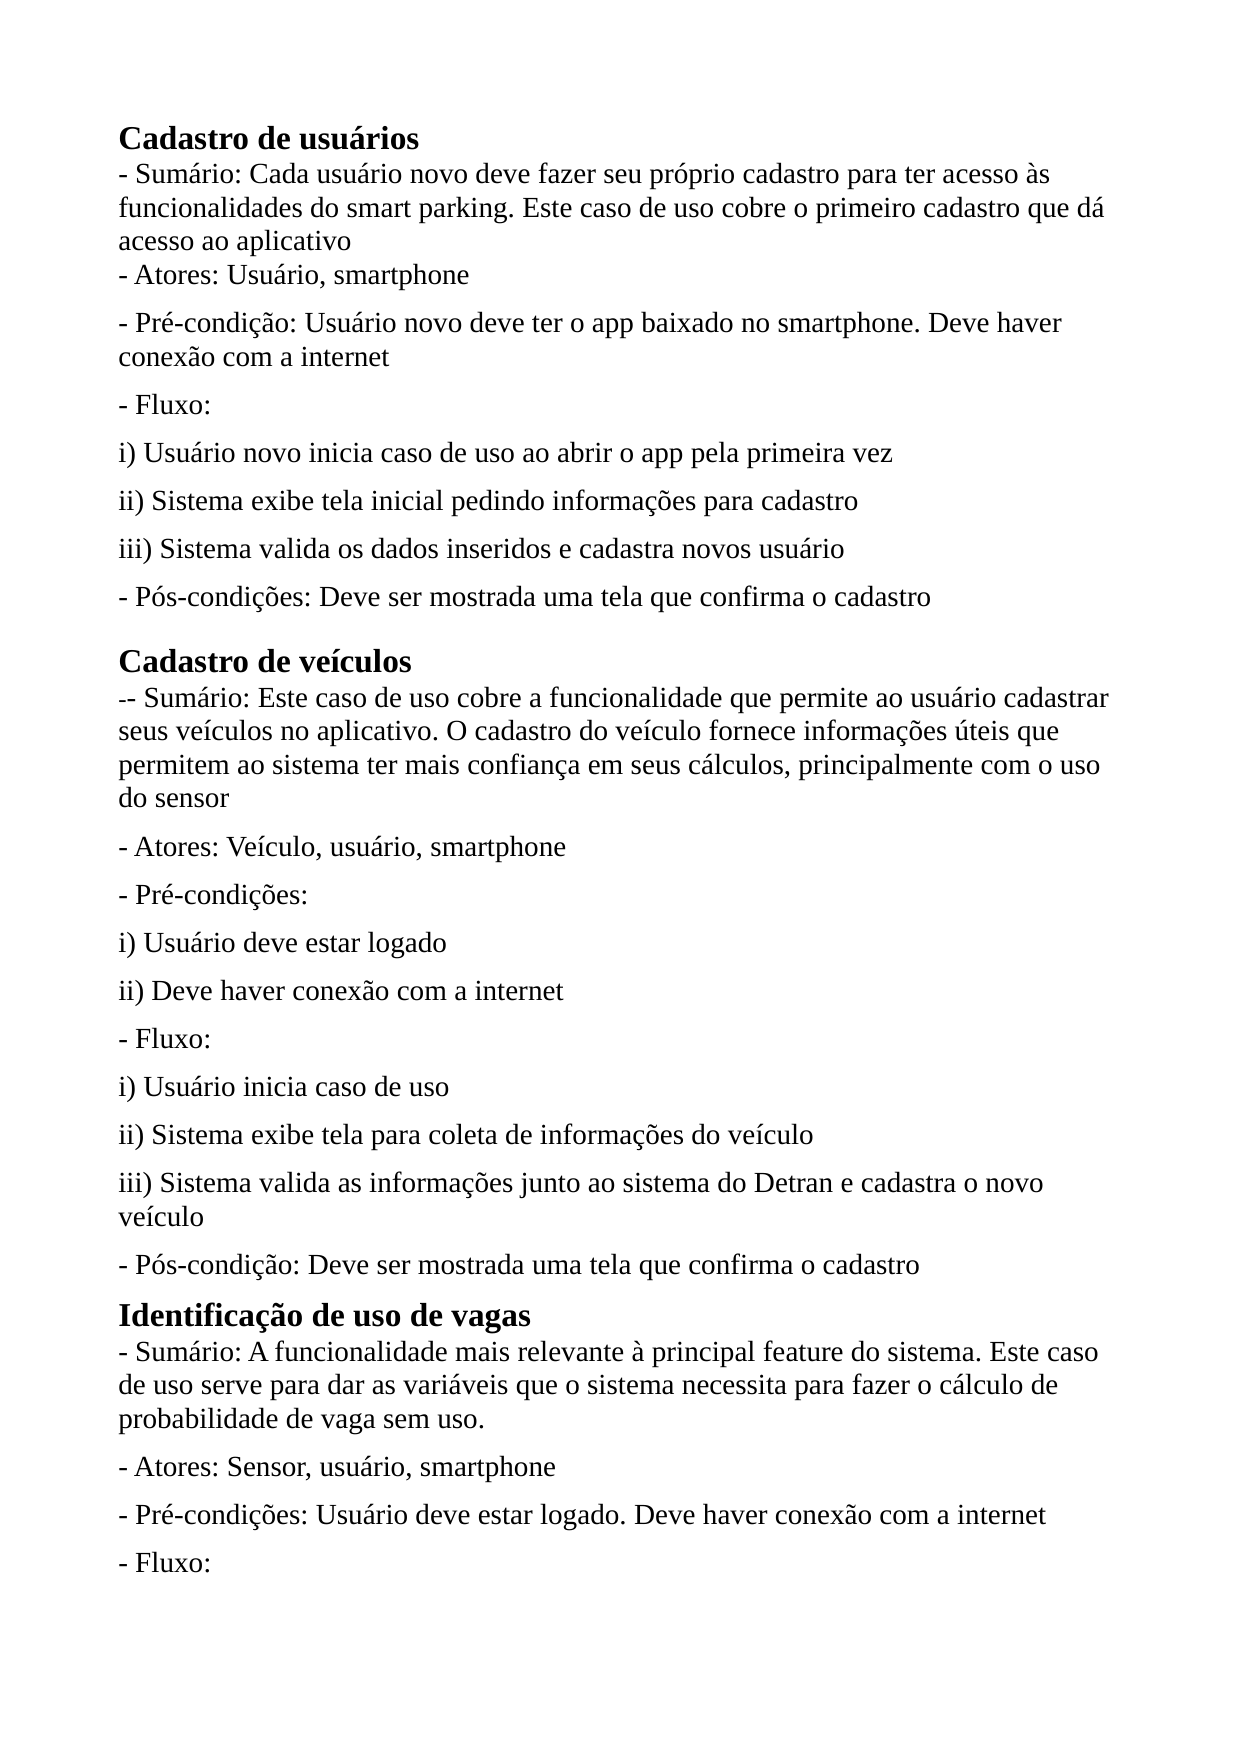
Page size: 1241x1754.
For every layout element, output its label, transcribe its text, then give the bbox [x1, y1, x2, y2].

text - Pós-condições: Deve ser mostrada uma tela que confirma o cadastro Cadastro de veículos -- Sumário: Este caso de uso cobre a funcionalidade que permite ao usuário cadastrar seus veículos no aplicativo. O cadastro do veículo fornece informações úteis que permitem ao sistema ter mais confiança em seus cálculos, principalmente com o uso do sensor [118, 579, 1122, 814]
text - Pré-condições: [118, 877, 1122, 910]
text iii) Sistema valida as informações junto ao sistema do Detran e cadastra o novo veículo [118, 1166, 1122, 1233]
text i) Usuário inicia caso de uso [118, 1069, 1122, 1103]
text - Pré-condição: Usuário novo deve ter o app baixado no smartphone. Deve haver conexão com a internet [118, 305, 1122, 372]
text - Atores: Usuário, smartphone [118, 257, 1122, 291]
text i) Usuário novo inicia caso de uso ao abrir o app pela primeira vez [118, 435, 1122, 468]
text - Pós-condição: Deve ser mostrada uma tela que confirma o cadastro [118, 1247, 1122, 1281]
text - Fluxo: [118, 1021, 1122, 1055]
text - Atores: Veículo, usuário, smartphone [118, 829, 1122, 862]
text - Pré-condições: Usuário deve estar logado. Deve haver conexão com a internet [118, 1497, 1122, 1531]
text - Fluxo: [118, 1545, 1122, 1579]
text Identificação de uso de vagas - Sumário: A funcionalidade mais relevante à principal feature do sistema. Este caso de uso serve para dar as variáveis que o sistema necessita para fazer o cálculo de probabilidade de vaga sem uso. [118, 1295, 1122, 1434]
text - Atores: Sensor, usuário, smartphone [118, 1449, 1122, 1482]
text Cadastro de usuários - Sumário: Cada usuário novo deve fazer seu próprio cadastro para ter acesso às funcionalidades do smart parking. Este caso de uso cobre o primeiro cadastro que dá acesso ao aplicativo [118, 118, 1122, 257]
text ii) Sistema exibe tela inicial pedindo informações para cadastro [118, 483, 1122, 517]
text - Fluxo: [118, 387, 1122, 420]
text iii) Sistema valida os dados inseridos e cadastra novos usuário [118, 531, 1122, 565]
text ii) Sistema exibe tela para coleta de informações do veículo [118, 1117, 1122, 1151]
text i) Usuário deve estar logado [118, 925, 1122, 958]
text ii) Deve haver conexão com a internet [118, 973, 1122, 1007]
